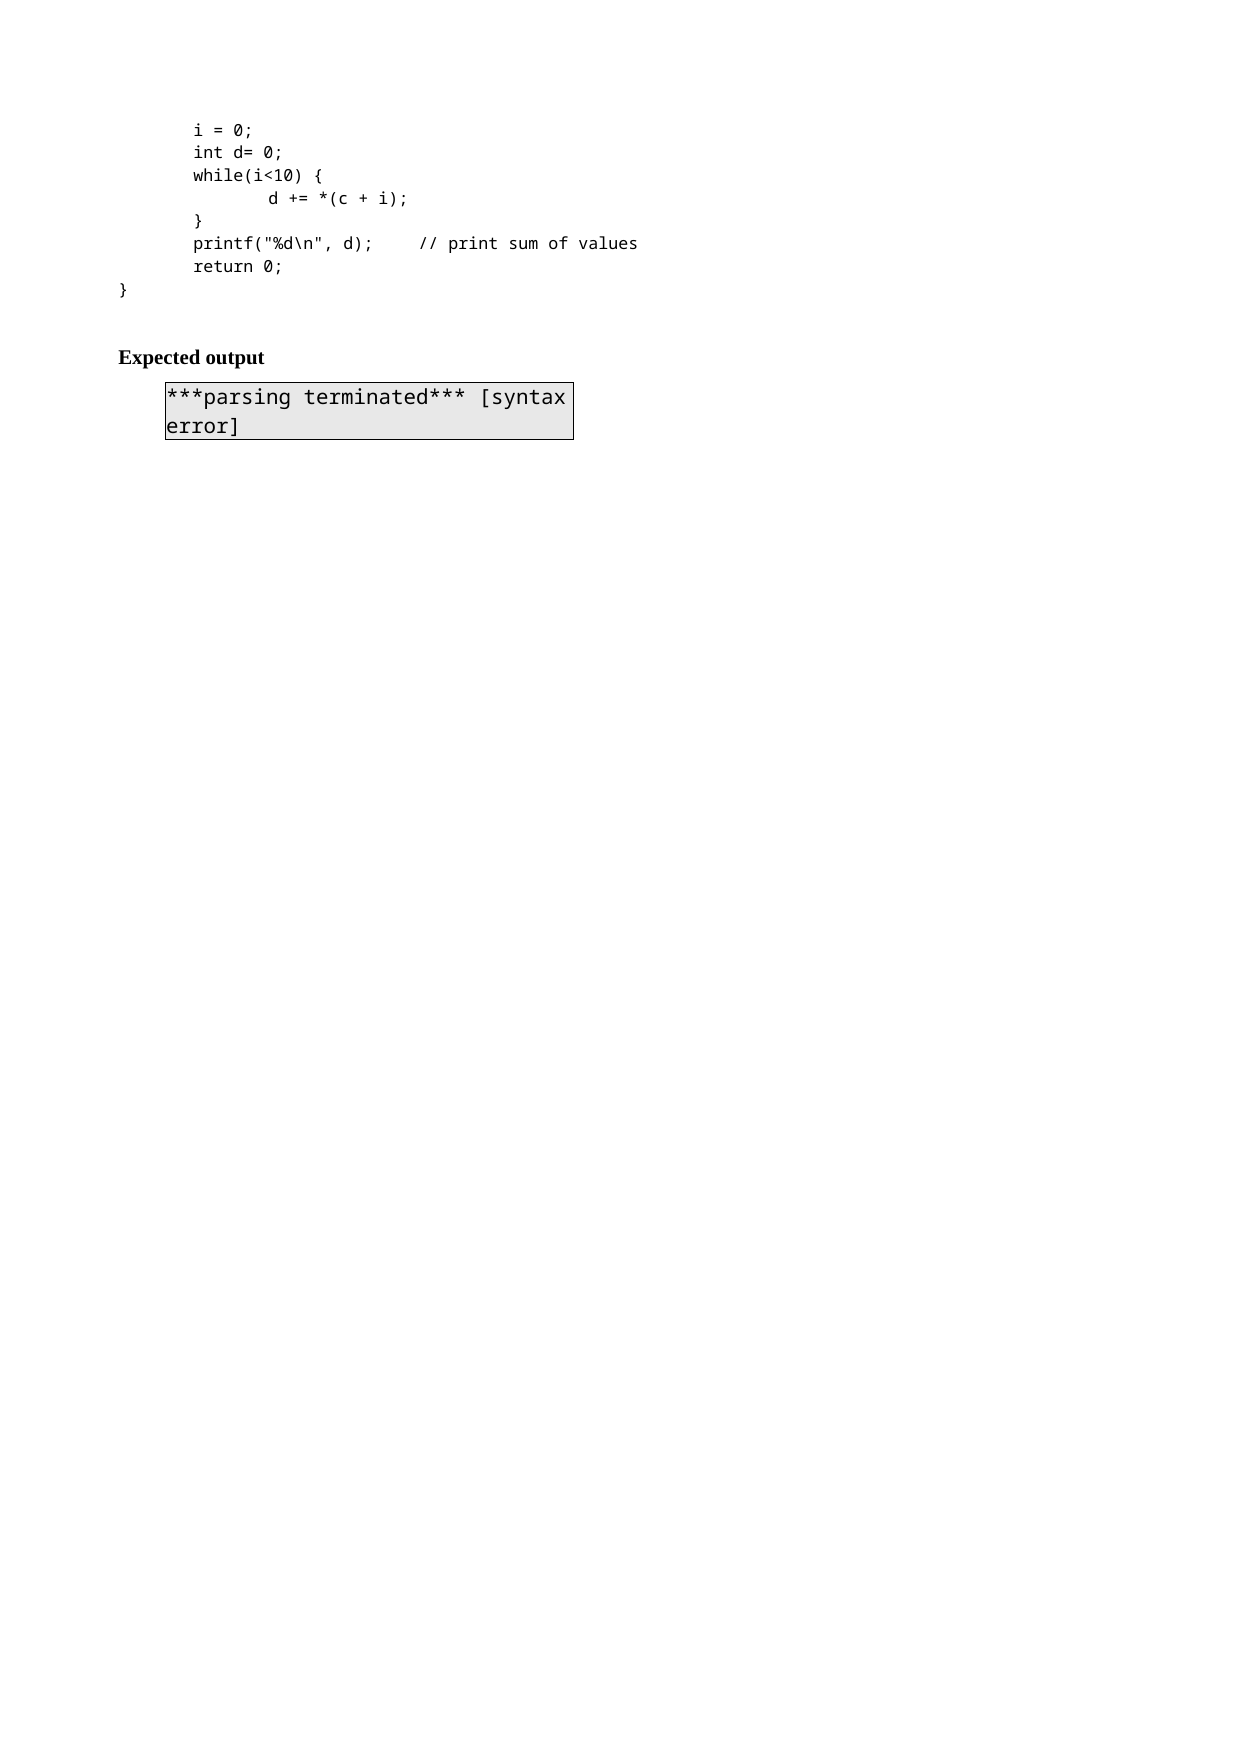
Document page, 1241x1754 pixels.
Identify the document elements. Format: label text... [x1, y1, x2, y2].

text d += *(c + i); [118, 186, 1122, 209]
text return 0; [118, 254, 1122, 277]
text while(i<10) { [118, 163, 1122, 186]
text i = 0; [118, 118, 1122, 141]
text Expected output [118, 345, 1122, 369]
text int d= 0; [118, 141, 1122, 163]
text } [118, 209, 1122, 232]
text printf("%d\n", d); // print sum of values [118, 232, 1122, 254]
text } [118, 277, 1122, 300]
